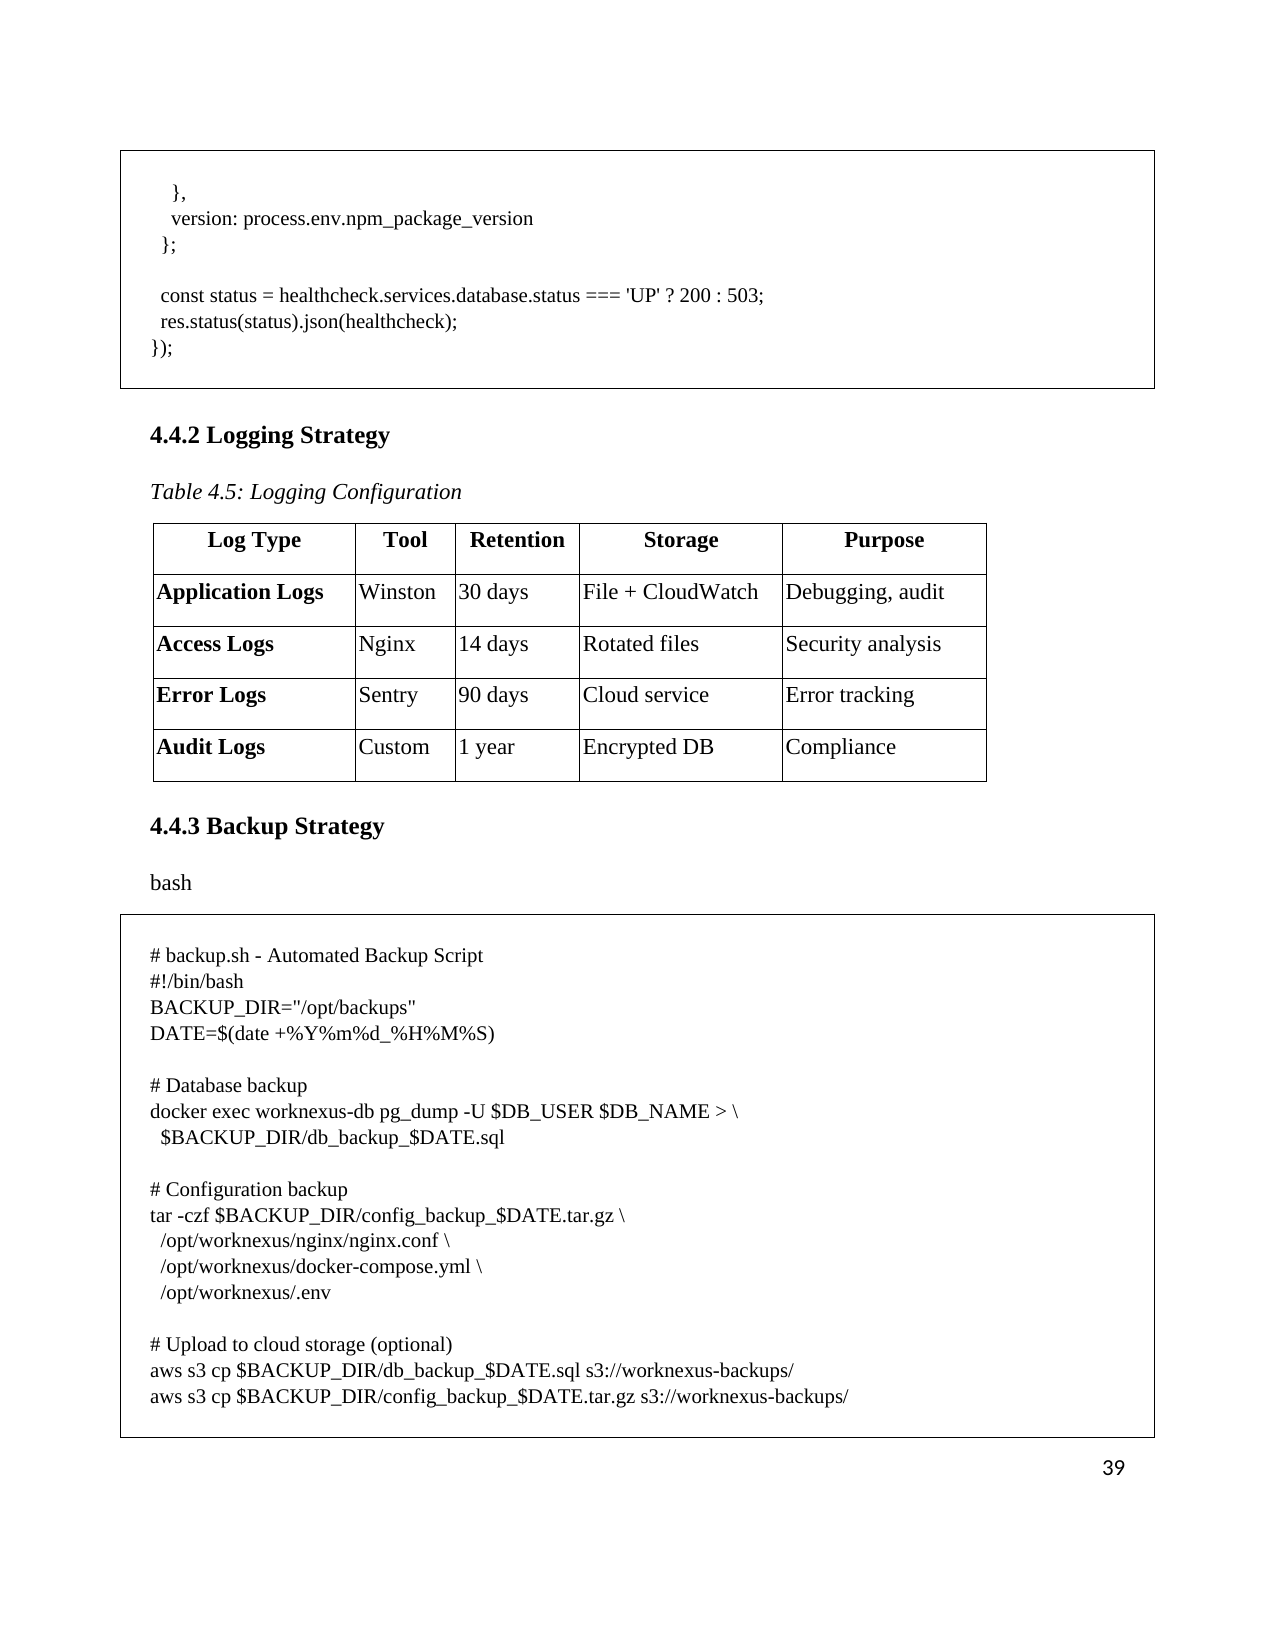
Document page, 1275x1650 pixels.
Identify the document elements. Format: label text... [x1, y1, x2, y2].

text $BACKUP_DIR/db_backup_$DATE.sql [121, 1095, 1154, 1147]
text /opt/worknexus/.env [121, 1251, 1154, 1302]
table_cell Audit Logs [154, 730, 355, 781]
table_cell Security analysis [783, 627, 986, 678]
text aws s3 cp $BACKUP_DIR/db_backup_$DATE.sql s3://worknexus-backups/ [121, 1328, 1154, 1354]
text version: process.env.npm_package_version [121, 176, 1154, 202]
table_cell 14 days [456, 627, 579, 678]
table_cell Access Logs [154, 627, 355, 678]
table_cell Rotated files [580, 627, 782, 678]
text # Upload to cloud storage (optional) [121, 1302, 1154, 1328]
table_cell Encrypted DB [580, 730, 782, 781]
table_cell File + CloudWatch [580, 575, 782, 626]
table_header Tool [356, 524, 455, 574]
text tar -czf $BACKUP_DIR/config_backup_$DATE.tar.gz \ [121, 1173, 1154, 1199]
table_cell 1 year [456, 730, 579, 781]
table_cell Compliance [783, 730, 986, 781]
table_header Purpose [783, 524, 986, 574]
table_cell 30 days [456, 575, 579, 626]
table_cell Winston [356, 575, 455, 626]
table_cell Error Logs [154, 679, 355, 729]
text # backup.sh - Automated Backup Script [121, 915, 1154, 939]
table_cell Custom [356, 730, 455, 781]
text /opt/worknexus/nginx/nginx.conf \ [121, 1199, 1154, 1225]
text bash [150, 869, 1125, 895]
text /opt/worknexus/docker-compose.yml \ [121, 1225, 1154, 1251]
text aws s3 cp $BACKUP_DIR/config_backup_$DATE.tar.gz s3://worknexus-backups/ [121, 1354, 1154, 1437]
text const status = healthcheck.services.database.status === 'UP' ? 200 : 503; [121, 253, 1154, 279]
subtitle 4.4.2 Logging Strategy [150, 420, 1125, 449]
table_cell Application Logs [154, 575, 355, 626]
table_cell Debugging, audit [783, 575, 986, 626]
text #!/bin/bash [121, 939, 1154, 965]
text # Database backup [121, 1043, 1154, 1069]
table_cell Sentry [356, 679, 455, 729]
table_header Retention [456, 524, 579, 574]
table_cell 90 days [456, 679, 579, 729]
table_header Log Type [154, 524, 355, 574]
table_cell Error tracking [783, 679, 986, 729]
text }); [121, 305, 1154, 388]
text DATE=$(date +%Y%m%d_%H%M%S) [121, 991, 1154, 1043]
table_cell Nginx [356, 627, 455, 678]
text res.status(status).json(healthcheck); [121, 279, 1154, 305]
text docker exec worknexus-db pg_dump -U $DB_USER $DB_NAME > \ [121, 1069, 1154, 1095]
text }, [121, 151, 1154, 176]
text }; [121, 202, 1154, 253]
text # Configuration backup [121, 1147, 1154, 1173]
table_cell Cloud service [580, 679, 782, 729]
text Table 4.5: Logging Configuration [150, 478, 1125, 504]
text BACKUP_DIR="/opt/backups" [121, 965, 1154, 991]
subtitle 4.4.3 Backup Strategy [150, 811, 1125, 839]
table_header Storage [580, 524, 782, 574]
